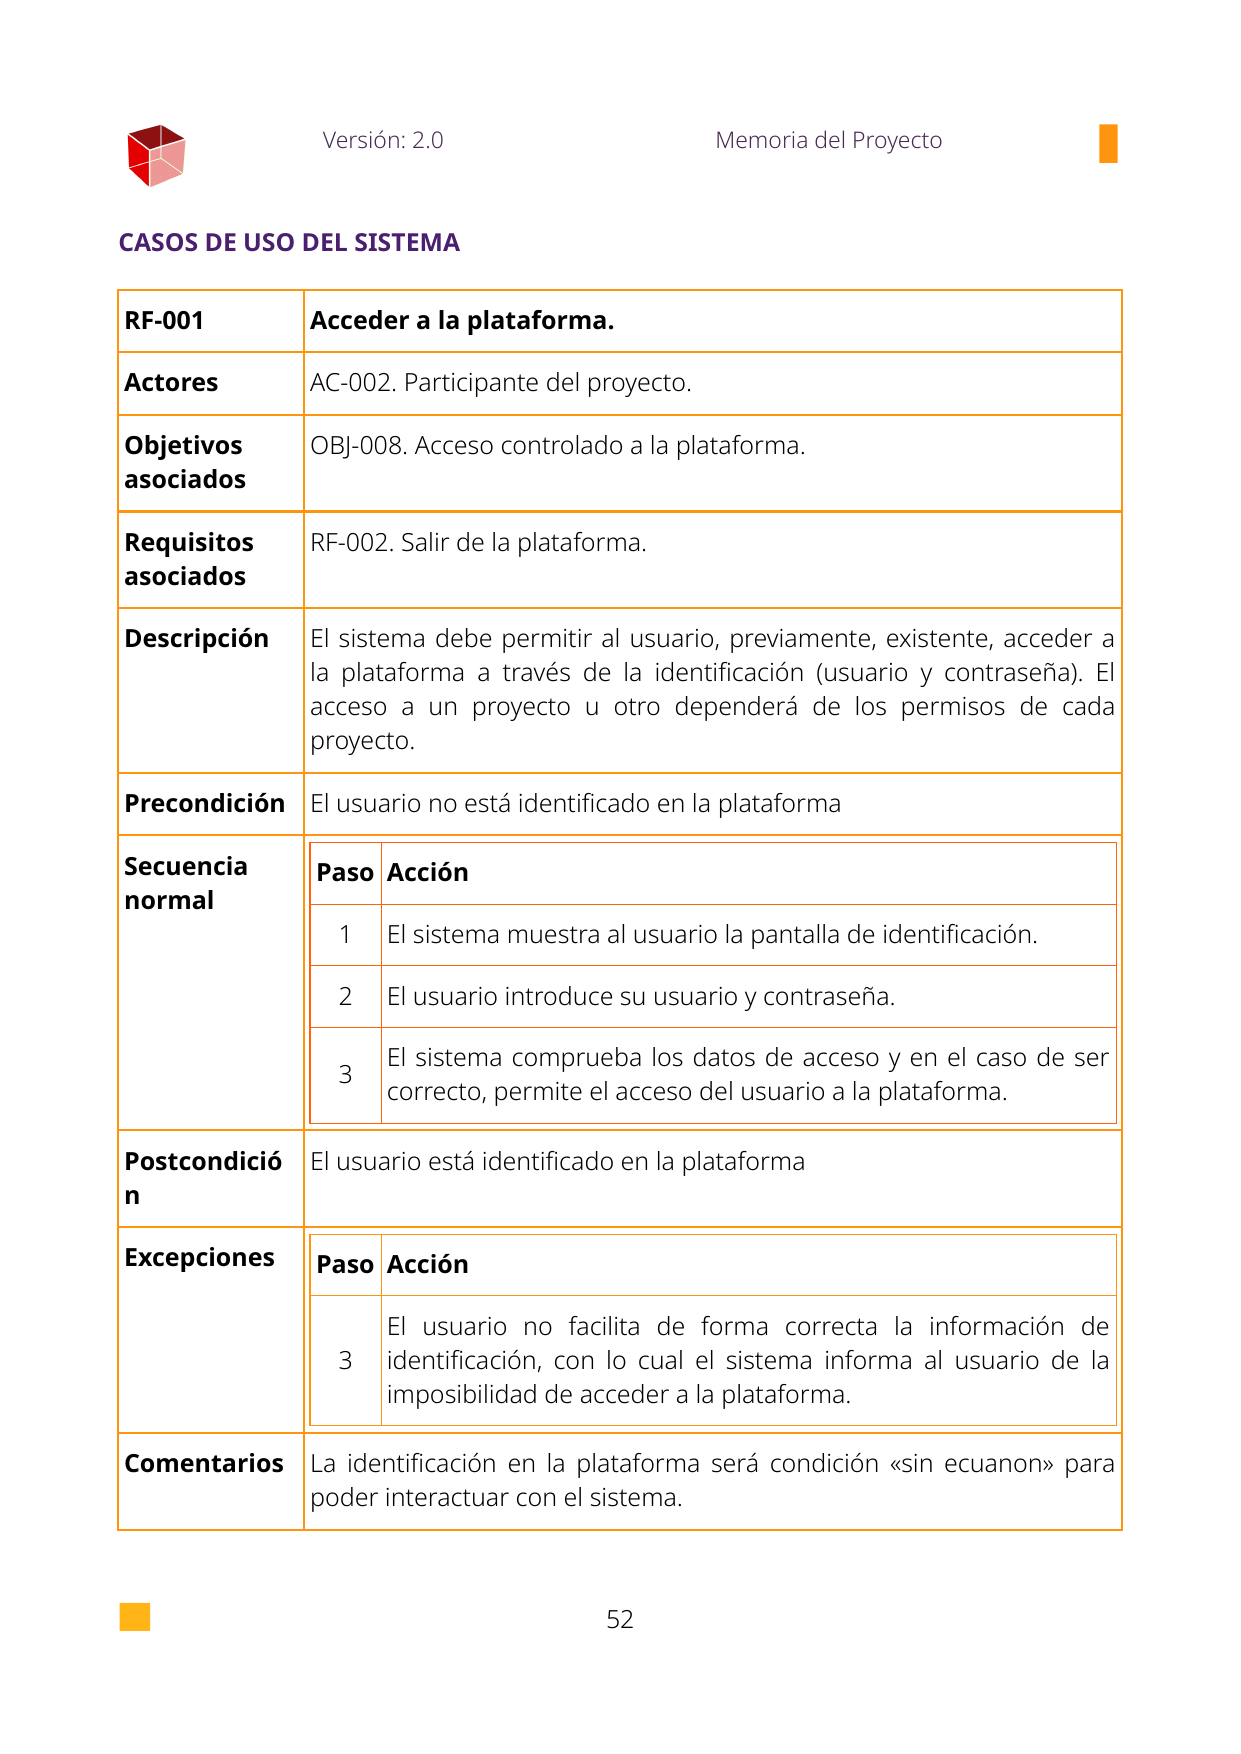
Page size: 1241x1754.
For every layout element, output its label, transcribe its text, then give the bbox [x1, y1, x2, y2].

table_cell [305, 836, 1121, 1129]
table_cell Actores [119, 353, 303, 414]
table_cell Precondición [119, 774, 303, 834]
table_cell Requisitos asociados [119, 513, 303, 607]
table_header Paso [311, 843, 381, 904]
table_cell AC-002. Participante del proyecto. [305, 353, 1121, 414]
picture [123, 123, 189, 189]
table_cell 1 [311, 905, 381, 965]
table_cell 2 [311, 966, 381, 1027]
table_header Acción [382, 1235, 1116, 1295]
table_cell El sistema muestra al usuario la pantalla de identificación. [382, 905, 1116, 965]
table_cell El usuario está identificado en la plataforma [305, 1131, 1121, 1226]
table_cell El sistema debe permitir al usuario, previamente, existente, acceder a la plataforma a través de la identificación (usuario y contraseña). El acceso a un proyecto u otro dependerá de los permisos de cada proyecto. [305, 609, 1121, 772]
table_cell La identificación en la plataforma será condición «sin ecuanon» para poder interactuar con el sistema. [305, 1434, 1121, 1529]
table_cell Excepciones [119, 1228, 303, 1432]
table_cell Objetivos asociados [119, 416, 303, 510]
table_header Paso [311, 1235, 381, 1295]
table_header RF-001 [119, 291, 303, 351]
table_cell [305, 1228, 1121, 1432]
table_cell 3 [311, 1028, 381, 1122]
table_cell Comentarios [119, 1434, 303, 1529]
table_cell Secuencia normal [119, 836, 303, 1129]
table_cell El usuario introduce su usuario y contraseña. [382, 966, 1116, 1027]
table_cell RF-002. Salir de la plataforma. [305, 513, 1121, 607]
table_cell OBJ-008. Acceso controlado a la plataforma. [305, 416, 1121, 510]
table_header Acceder a la plataforma. [305, 291, 1121, 351]
subtitle Casos de uso del sistema [118, 225, 1122, 258]
table_cell 3 [311, 1296, 381, 1425]
table_cell El sistema comprueba los datos de acceso y en el caso de ser correcto, permite el acceso del usuario a la plataforma. [382, 1028, 1116, 1122]
table_cell El usuario no facilita de forma correcta la información de identificación, con lo cual el sistema informa al usuario de la imposibilidad de acceder a la plataforma. [382, 1296, 1116, 1425]
table_header Acción [382, 843, 1116, 904]
table_cell Postcondición [119, 1131, 303, 1226]
table_cell El usuario no está identificado en la plataforma [305, 774, 1121, 834]
table_cell Descripción [119, 609, 303, 772]
